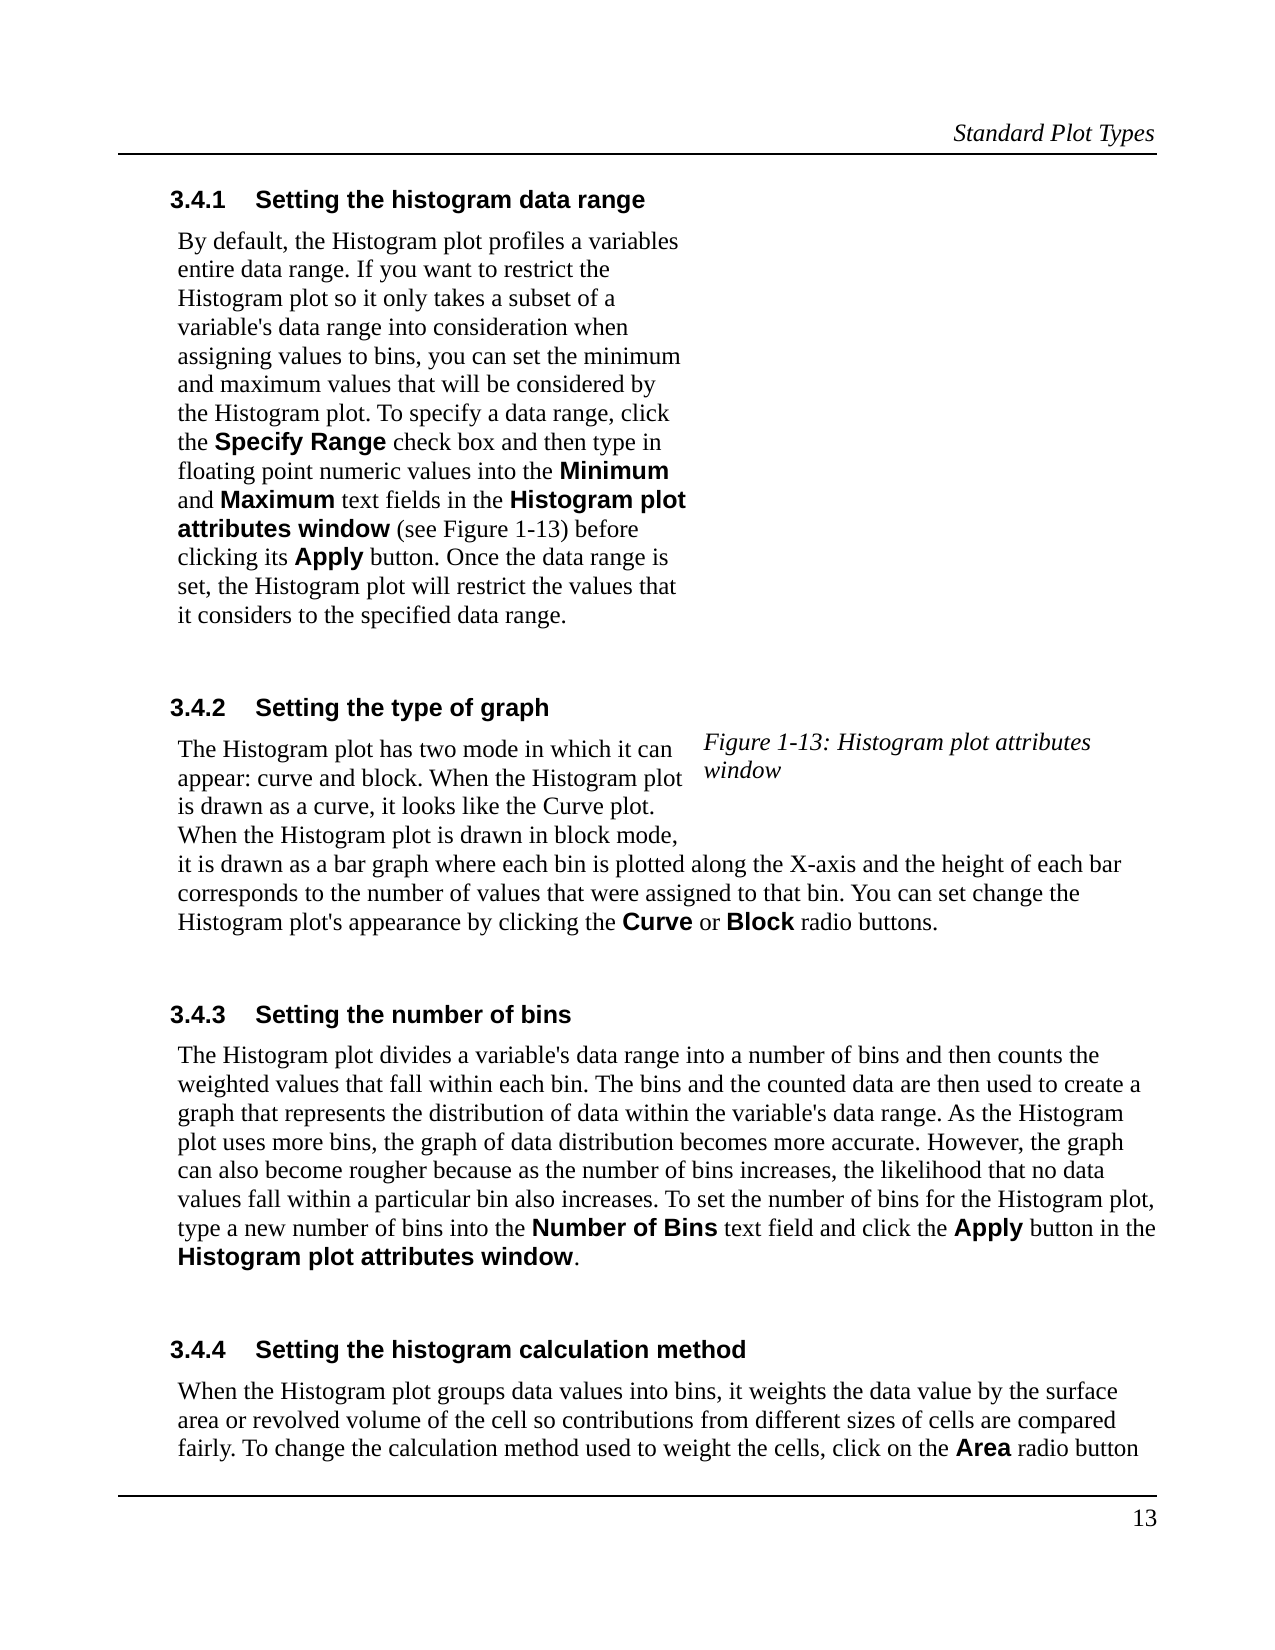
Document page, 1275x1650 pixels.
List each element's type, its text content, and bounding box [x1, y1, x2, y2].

text [703, 784, 1153, 814]
subtitle Setting the type of graph [163, 693, 703, 722]
subtitle Setting the histogram data range [163, 185, 1157, 214]
text By default, the Histogram plot profiles a variables entire data range. If you want to restrict the Histogram plot so it only takes a subset of a variable's data range into consideration when assigning values to bins, you can set the minimum and maximum values that will be considered by the Histogram plot. To specify a data range, click the Specify Range check box and then type in floating point numeric values into the Minimum and Maximum text fields in the Histogram plot attributes window (see Figure 1-13) before clicking its Apply button. Once the data range is set, the Histogram plot will restrict the values that it considers to the specified data range. [177, 226, 1157, 629]
text The Histogram plot divides a variable's data range into a number of bins and then counts the weighted values that fall within each bin. The bins and the counted data are then used to create a graph that represents the distribution of data within the variable's data range. As the Histogram plot uses more bins, the graph of data distribution becomes more accurate. However, the graph can also become rougher because as the number of bins increases, the likelihood that no data values fall within a particular bin also increases. To set the number of bins for the Histogram plot, type a new number of bins into the Number of Bins text field and click the Apply button in the Histogram plot attributes window. [177, 1041, 1157, 1271]
text When the Histogram plot groups data values into bins, it weights the data value by the surface area or revolved volume of the cell so contributions from different sizes of cells are compared fairly. To change the calculation method used to weight the cells, click on the Area radio button [177, 1376, 1157, 1462]
subtitle Setting the number of bins [163, 1000, 1157, 1028]
text The Histogram plot has two mode in which it can appear: curve and block. When the Histogram plot is drawn as a curve, it looks like the Curve plot. When the Histogram plot is drawn in block mode, it is drawn as a bar graph where each bin is plotted along the X-axis and the height of each bar corresponds to the number of values that were assigned to that bin. You can set change the Histogram plot's appearance by clicking the Curve or Block radio buttons. [177, 734, 1157, 935]
subtitle Setting the histogram calculation method [163, 1335, 1157, 1364]
text Figure 1-13: Histogram plot attributes window [703, 250, 1153, 784]
